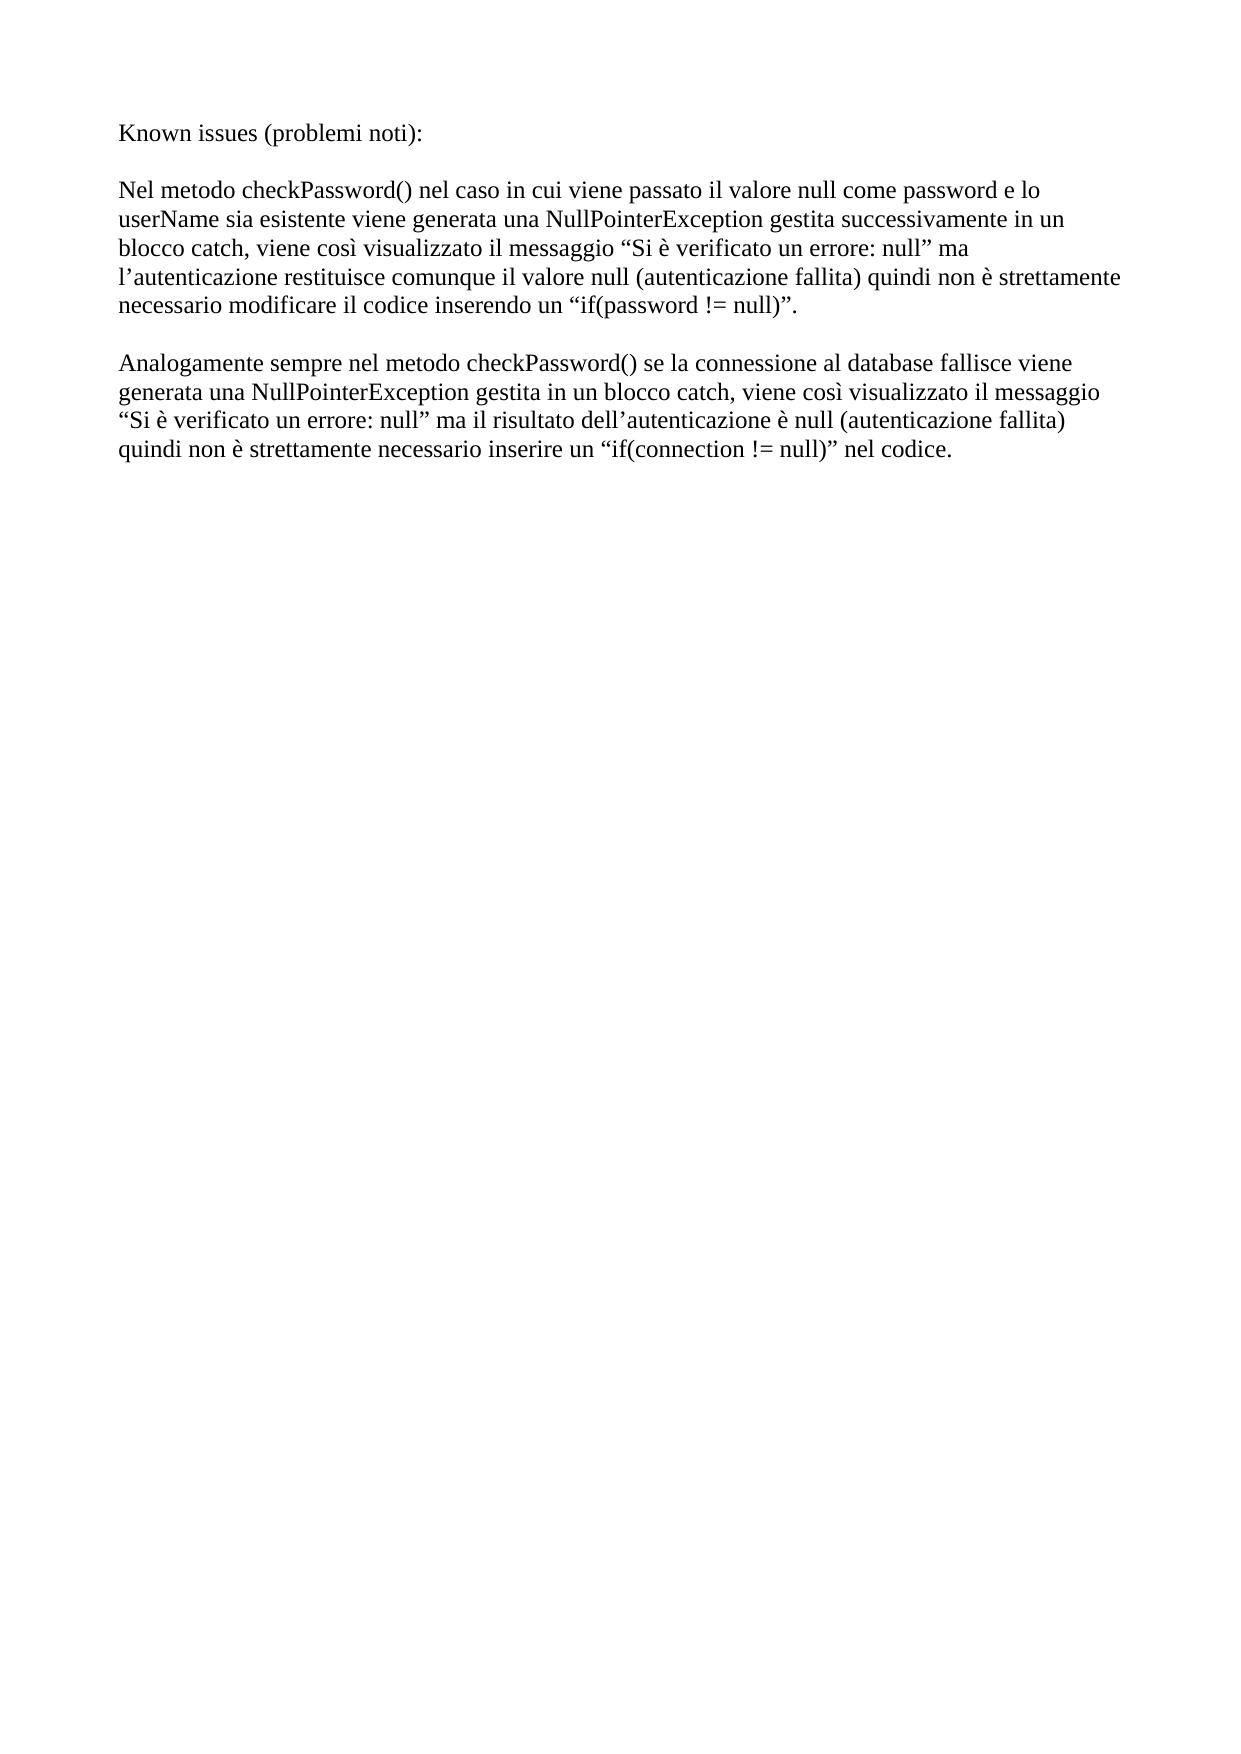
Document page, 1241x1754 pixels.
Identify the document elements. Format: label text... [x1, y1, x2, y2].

text Analogamente sempre nel metodo checkPassword() se la connessione al database fallisce viene generata una NullPointerException gestita in un blocco catch, viene così visualizzato il messaggio “Si è verificato un errore: null” ma il risultato dell’autenticazione è null (autenticazione fallita) quindi non è strettamente necessario inserire un “if(connection != null)” nel codice. [118, 348, 1122, 463]
text Known issues (problemi noti): [118, 118, 1122, 147]
text Nel metodo checkPassword() nel caso in cui viene passato il valore null come password e lo userName sia esistente viene generata una NullPointerException gestita successivamente in un blocco catch, viene così visualizzato il messaggio “Si è verificato un errore: null” ma l’autenticazione restituisce comunque il valore null (autenticazione fallita) quindi non è strettamente necessario modificare il codice inserendo un “if(password != null)”. [118, 176, 1122, 319]
